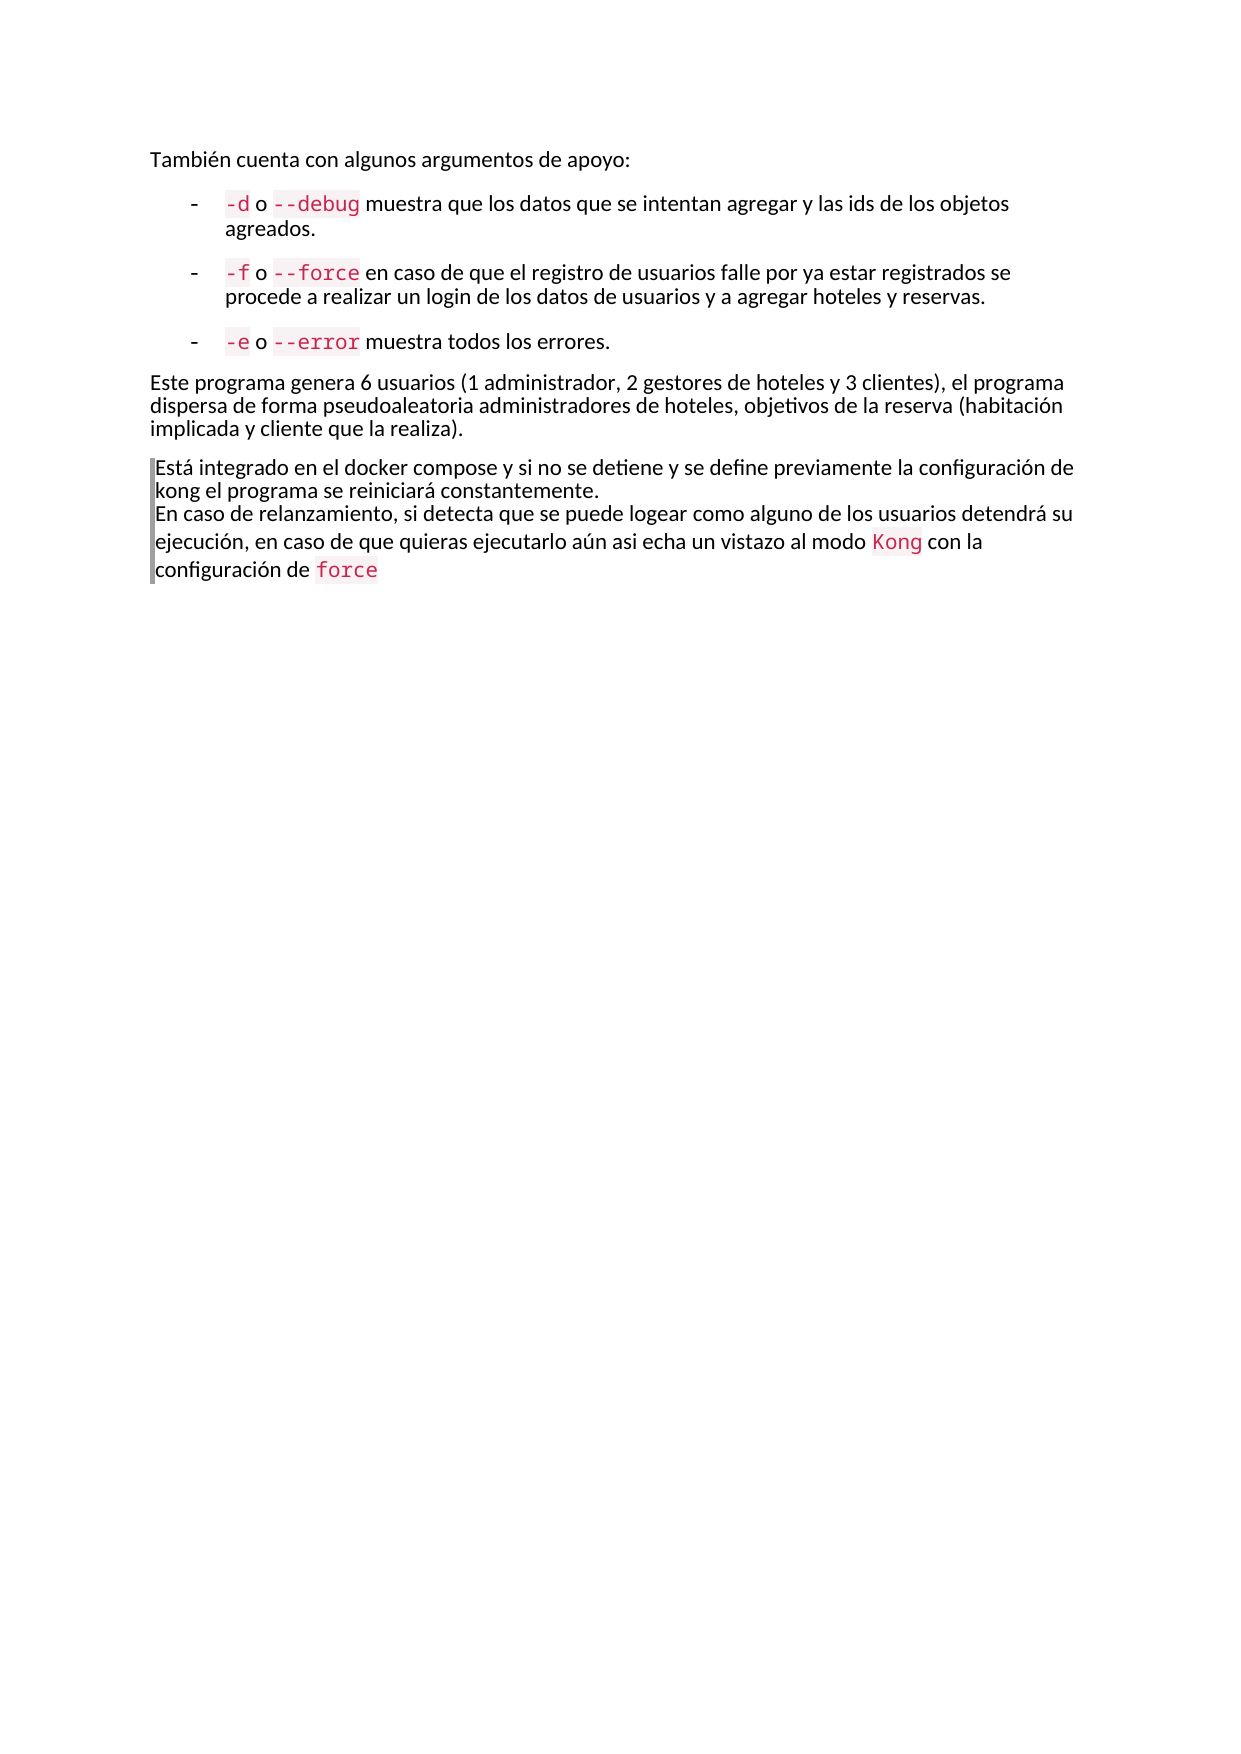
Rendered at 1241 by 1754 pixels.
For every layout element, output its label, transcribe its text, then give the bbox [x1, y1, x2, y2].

list -e o --error muestra todos los errores. [187, 327, 225, 356]
list -e o --error muestra todos los errores. [360, 327, 1090, 356]
list -d o --debug muestra que los datos que se intentan agregar y las ids de los objetos agreados. [187, 189, 1090, 242]
list -f o --force en caso de que el registro de usuarios falle por ya estar registrados se procede a realizar un login de los datos de usuarios y a agregar hoteles y reservas. [187, 258, 1090, 310]
text Este programa genera 6 usuarios (1 administrador, 2 gestores de hoteles y 3 clientes), el programa dispersa de forma pseudoaleatoria administradores de hoteles, objetivos de la reserva (habitación implicada y cliente que la realiza). [150, 373, 1090, 442]
text También cuenta con algunos argumentos de apoyo: [150, 150, 1090, 173]
text Está integrado en el docker compose y si no se detiene y se define previamente la configuración de kong el programa se reiniciará constantemente. En caso de relanzamiento, si detecta que se puede logear como alguno de los usuarios detendrá su ejecución, en caso de que quieras ejecutarlo aún asi echa un vistazo al modo Kong con la configuración de force [155, 458, 1090, 584]
